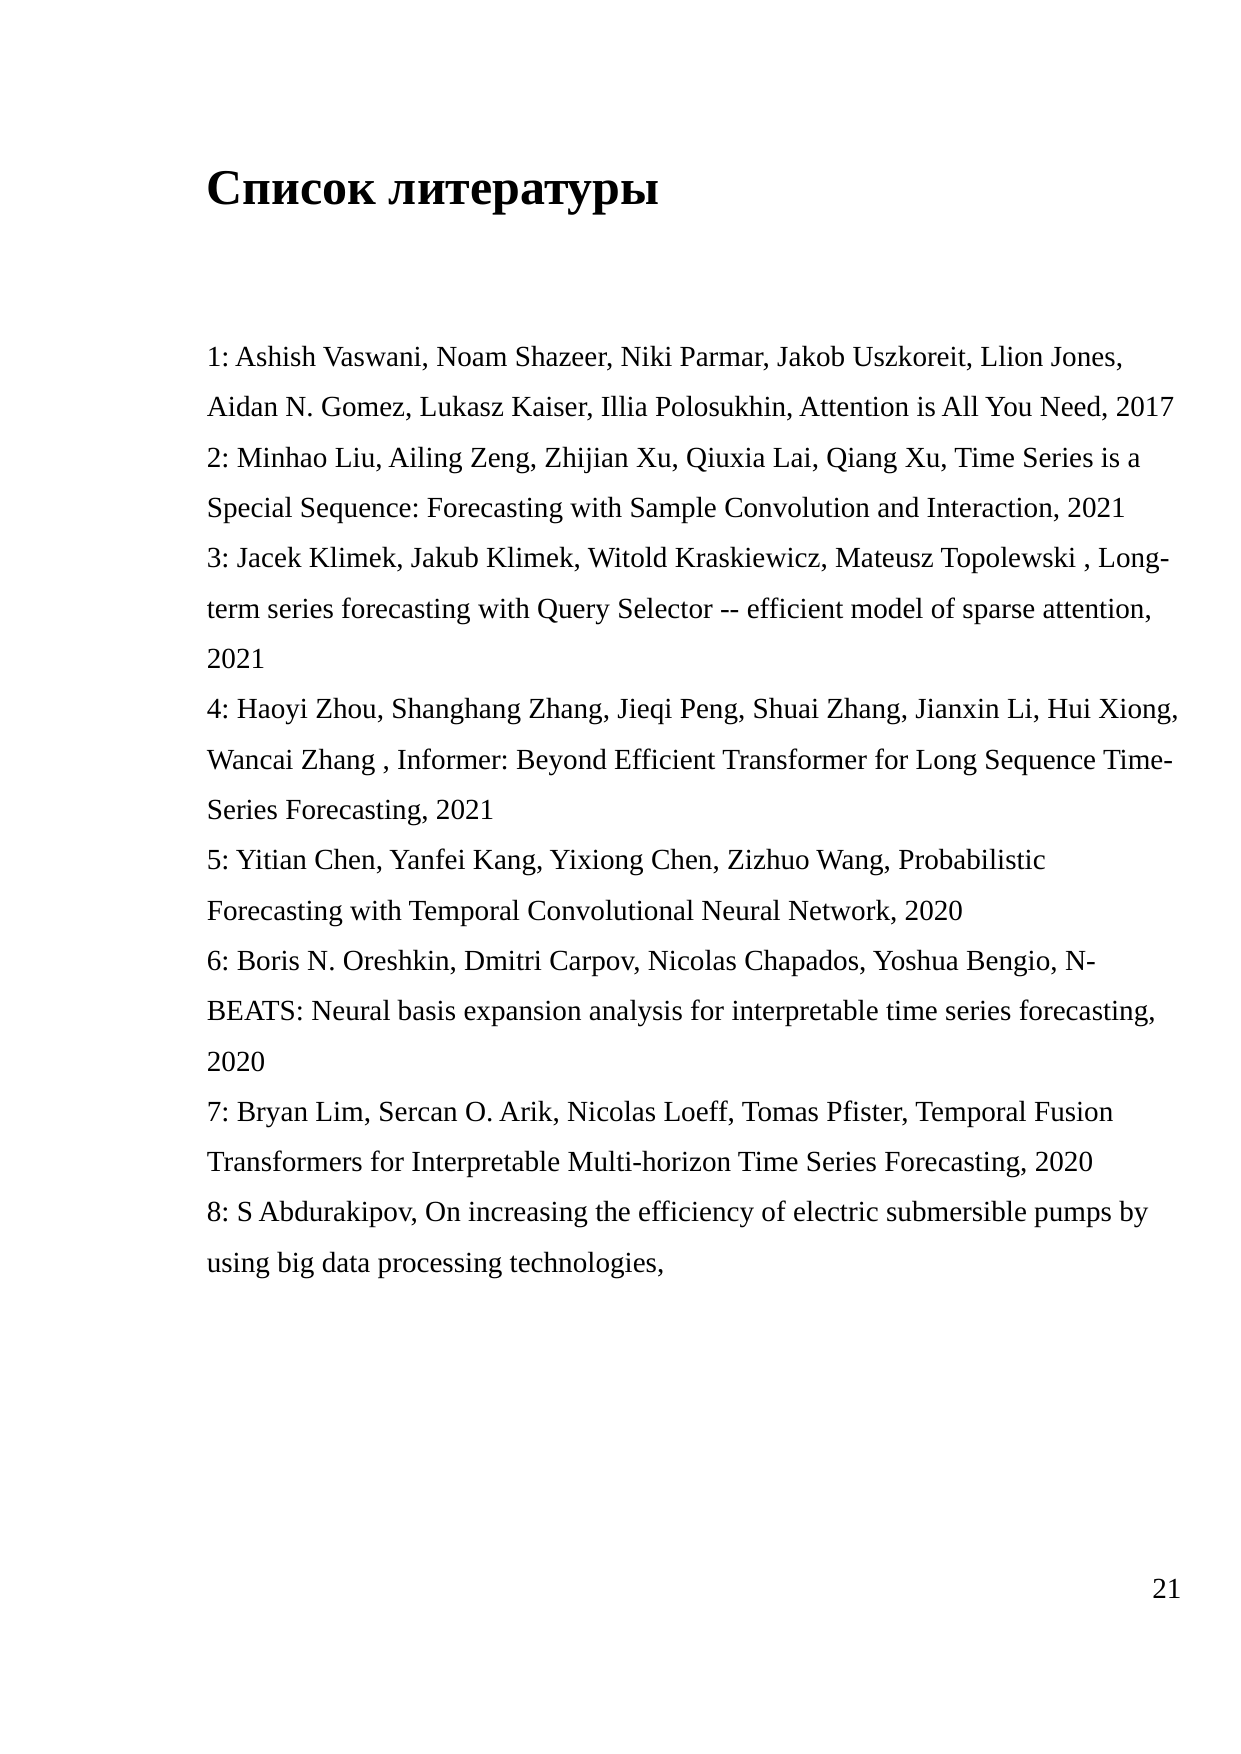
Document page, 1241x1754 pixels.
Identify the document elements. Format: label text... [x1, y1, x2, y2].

text 3: Jacek Klimek, Jakub Klimek, Witold Kraskiewicz, Mateusz Topolewski , Long-term series forecasting with Query Selector -- efficient model of sparse attention, 2021 [207, 541, 1181, 675]
subtitle Список литературы [207, 158, 1181, 215]
text 7: Bryan Lim, Sercan O. Arik, Nicolas Loeff, Tomas Pfister, Temporal Fusion Transformers for Interpretable Multi-horizon Time Series Forecasting, 2020 [207, 1094, 1181, 1178]
text 8: S Abdurakipov, On increasing the efficiency of electric submersible pumps by using big data processing technologies, [207, 1194, 1181, 1278]
text 4: Haoyi Zhou, Shanghang Zhang, Jieqi Peng, Shuai Zhang, Jianxin Li, Hui Xiong, Wancai Zhang , Informer: Beyond Efficient Transformer for Long Sequence Time-Series Forecasting, 2021 [207, 691, 1181, 826]
text 6: Boris N. Oreshkin, Dmitri Carpov, Nicolas Chapados, Yoshua Bengio, N-BEATS: Neural basis expansion analysis for interpretable time series forecasting, 2020 [207, 943, 1181, 1077]
text 1: Ashish Vaswani, Noam Shazeer, Niki Parmar, Jakob Uszkoreit, Llion Jones, Aidan N. Gomez, Lukasz Kaiser, Illia Polosukhin, Attention is All You Need, 2017 [207, 339, 1181, 423]
text 2: Minhao Liu, Ailing Zeng, Zhijian Xu, Qiuxia Lai, Qiang Xu, Time Series is a Special Sequence: Forecasting with Sample Convolution and Interaction, 2021 [207, 440, 1181, 524]
text 5: Yitian Chen, Yanfei Kang, Yixiong Chen, Zizhuo Wang, Probabilistic Forecasting with Temporal Convolutional Neural Network, 2020 [207, 842, 1181, 926]
